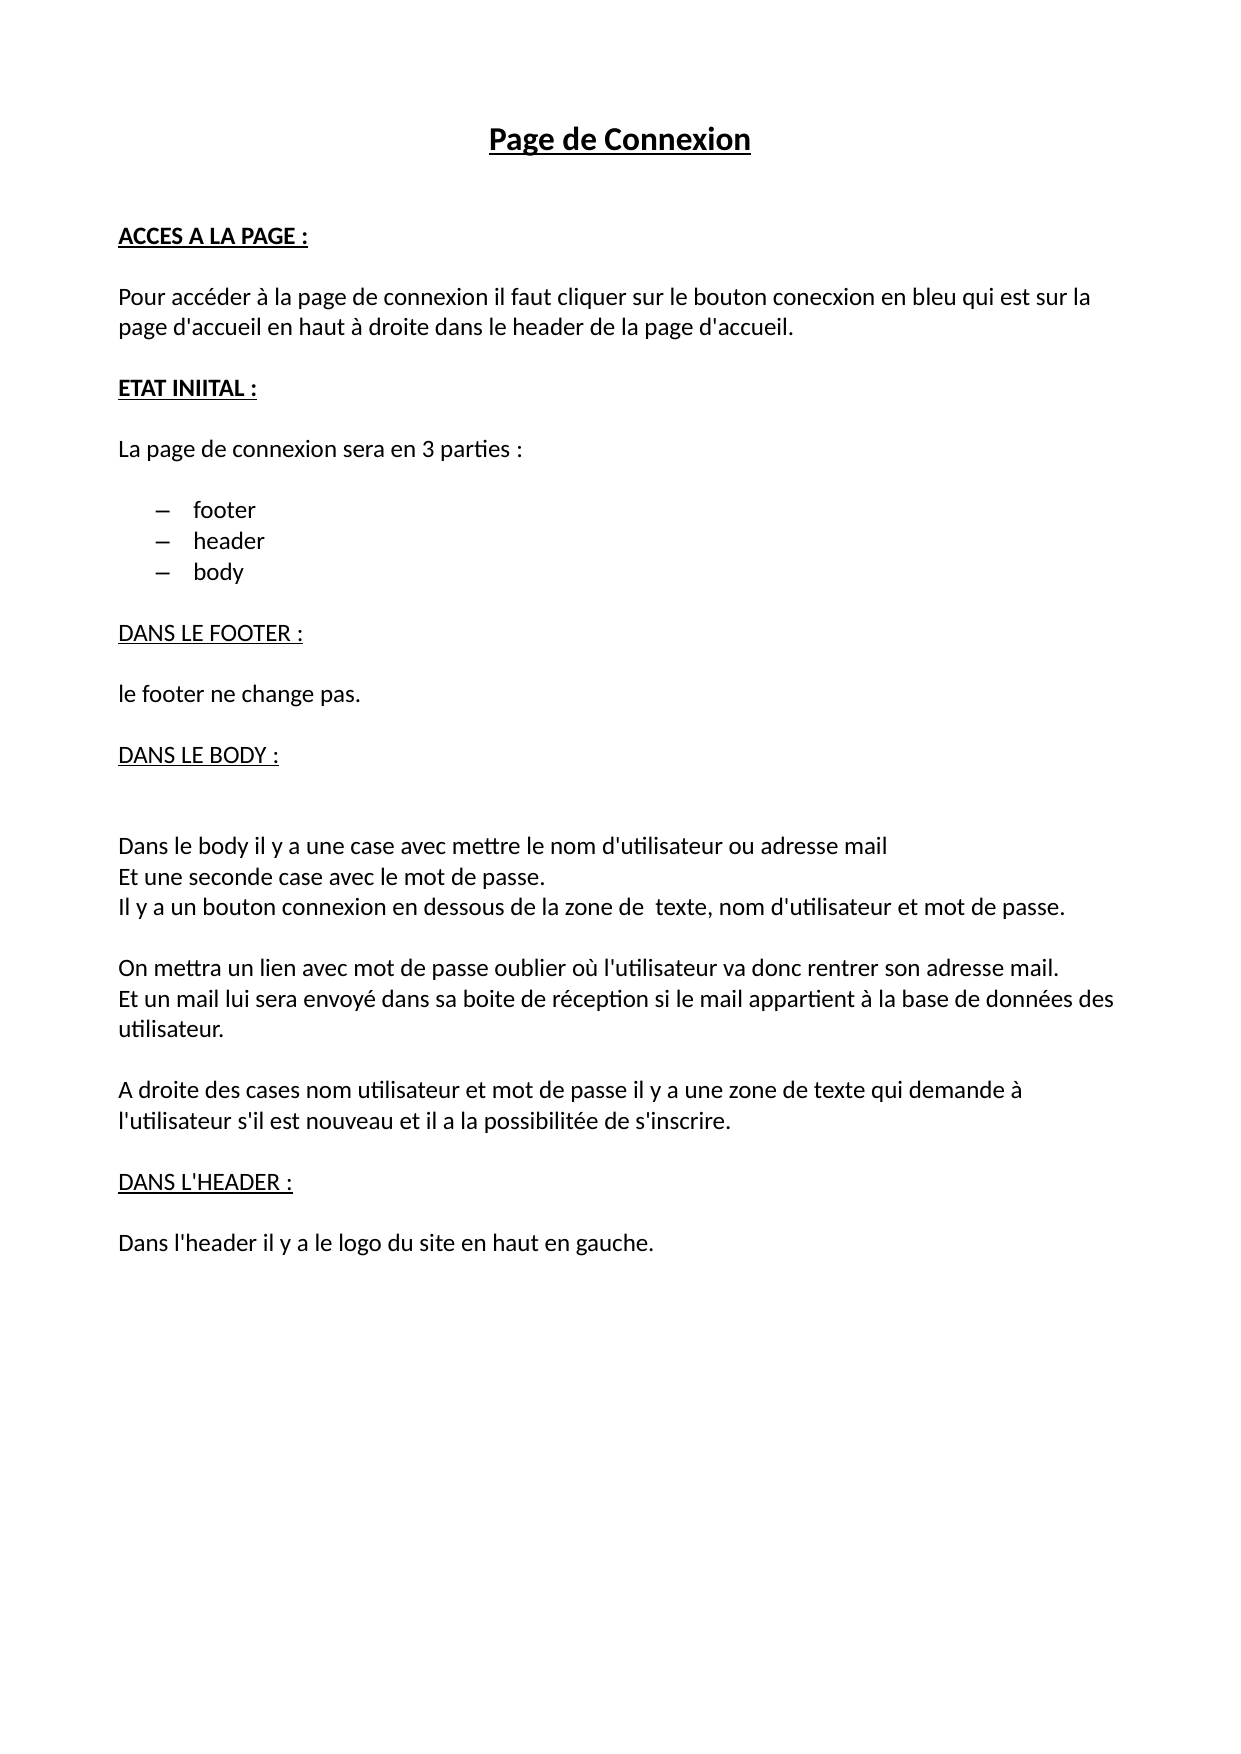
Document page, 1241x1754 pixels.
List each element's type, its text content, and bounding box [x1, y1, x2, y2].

text Page de Connexion [118, 118, 1122, 159]
text ETAT INIITAL : [118, 372, 1122, 403]
text Et un mail lui sera envoyé dans sa boite de réception si le mail appartient à la base de données des utilisateur. [118, 983, 1122, 1044]
list footer [156, 494, 1122, 525]
text ACCES A LA PAGE : [118, 220, 1122, 250]
text DANS LE FOOTER : [118, 617, 1122, 647]
text DANS LE BODY : [118, 739, 1122, 769]
list header [156, 525, 1122, 556]
text A droite des cases nom utilisateur et mot de passe il y a une zone de texte qui demande à l'utilisateur s'il est nouveau et il a la possibilitée de s'inscrire. [118, 1074, 1122, 1136]
text le footer ne change pas. [118, 678, 1122, 708]
text On mettra un lien avec mot de passe oublier où l'utilisateur va donc rentrer son adresse mail. [118, 952, 1122, 983]
text Dans le body il y a une case avec mettre le nom d'utilisateur ou adresse mail [118, 830, 1122, 861]
text Et une seconde case avec le mot de passe. [118, 861, 1122, 891]
text Il y a un bouton connexion en dessous de la zone de texte, nom d'utilisateur et mot de passe. [118, 891, 1122, 922]
text La page de connexion sera en 3 parties : [118, 433, 1122, 464]
text DANS L'HEADER : [118, 1166, 1122, 1197]
text Pour accéder à la page de connexion il faut cliquer sur le bouton conecxion en bleu qui est sur la page d'accueil en haut à droite dans le header de la page d'accueil. [118, 281, 1122, 342]
text Dans l'header il y a le logo du site en haut en gauche. [118, 1227, 1122, 1258]
list body [156, 556, 1122, 586]
